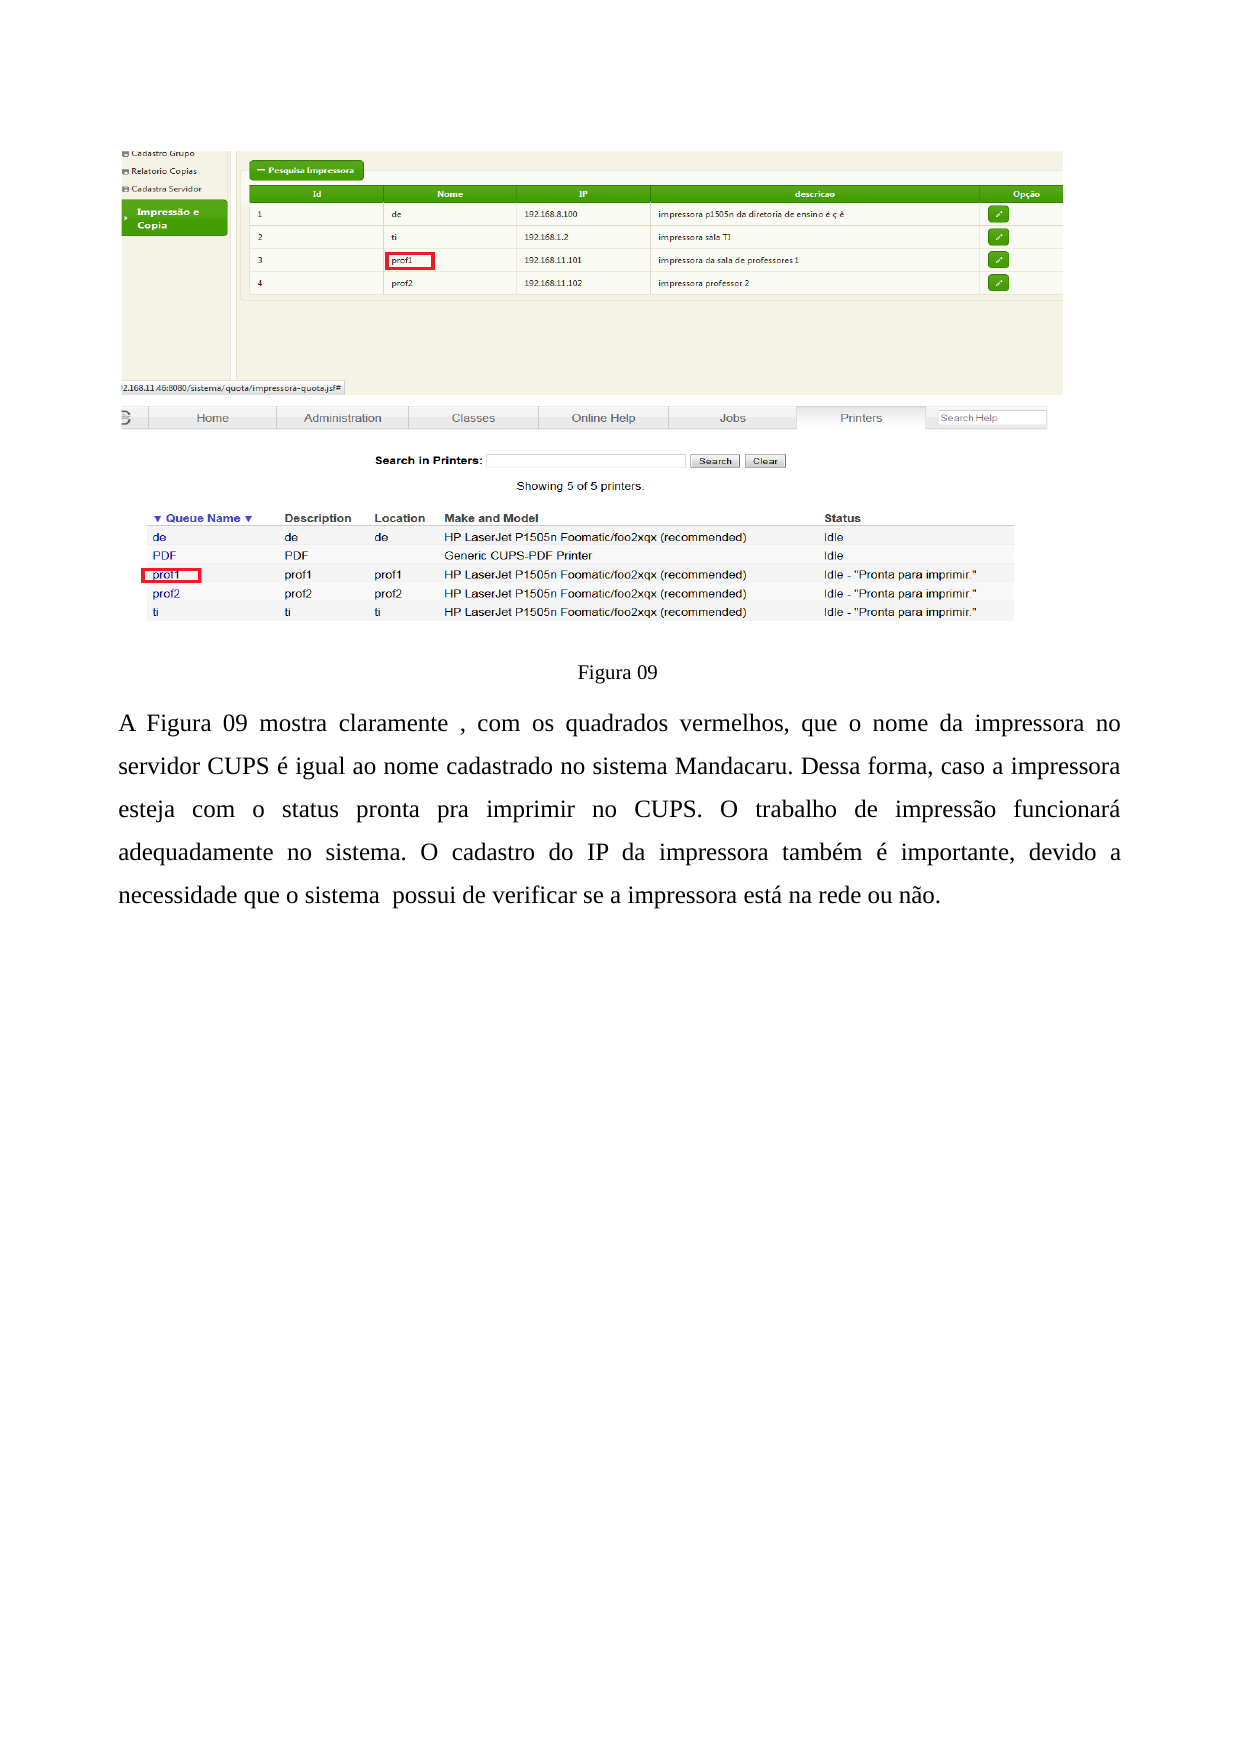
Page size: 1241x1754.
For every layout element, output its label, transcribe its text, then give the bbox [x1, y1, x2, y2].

text Figura 09 [118, 161, 1122, 684]
text A Figura 09 mostra claramente , com os quadrados vermelhos, que o nome da impressora no servidor CUPS é igual ao nome cadastrado no sistema Mandacaru. Dessa forma, caso a impressora esteja com o status pronta pra imprimir no CUPS. O trabalho de impressão funcionará adequadamente no sistema. O cadastro do IP da impressora também é importante, devido a necessidade que o sistema possui de verificar se a impressora está na rede ou não. [118, 708, 1122, 909]
picture [121, 151, 1069, 660]
